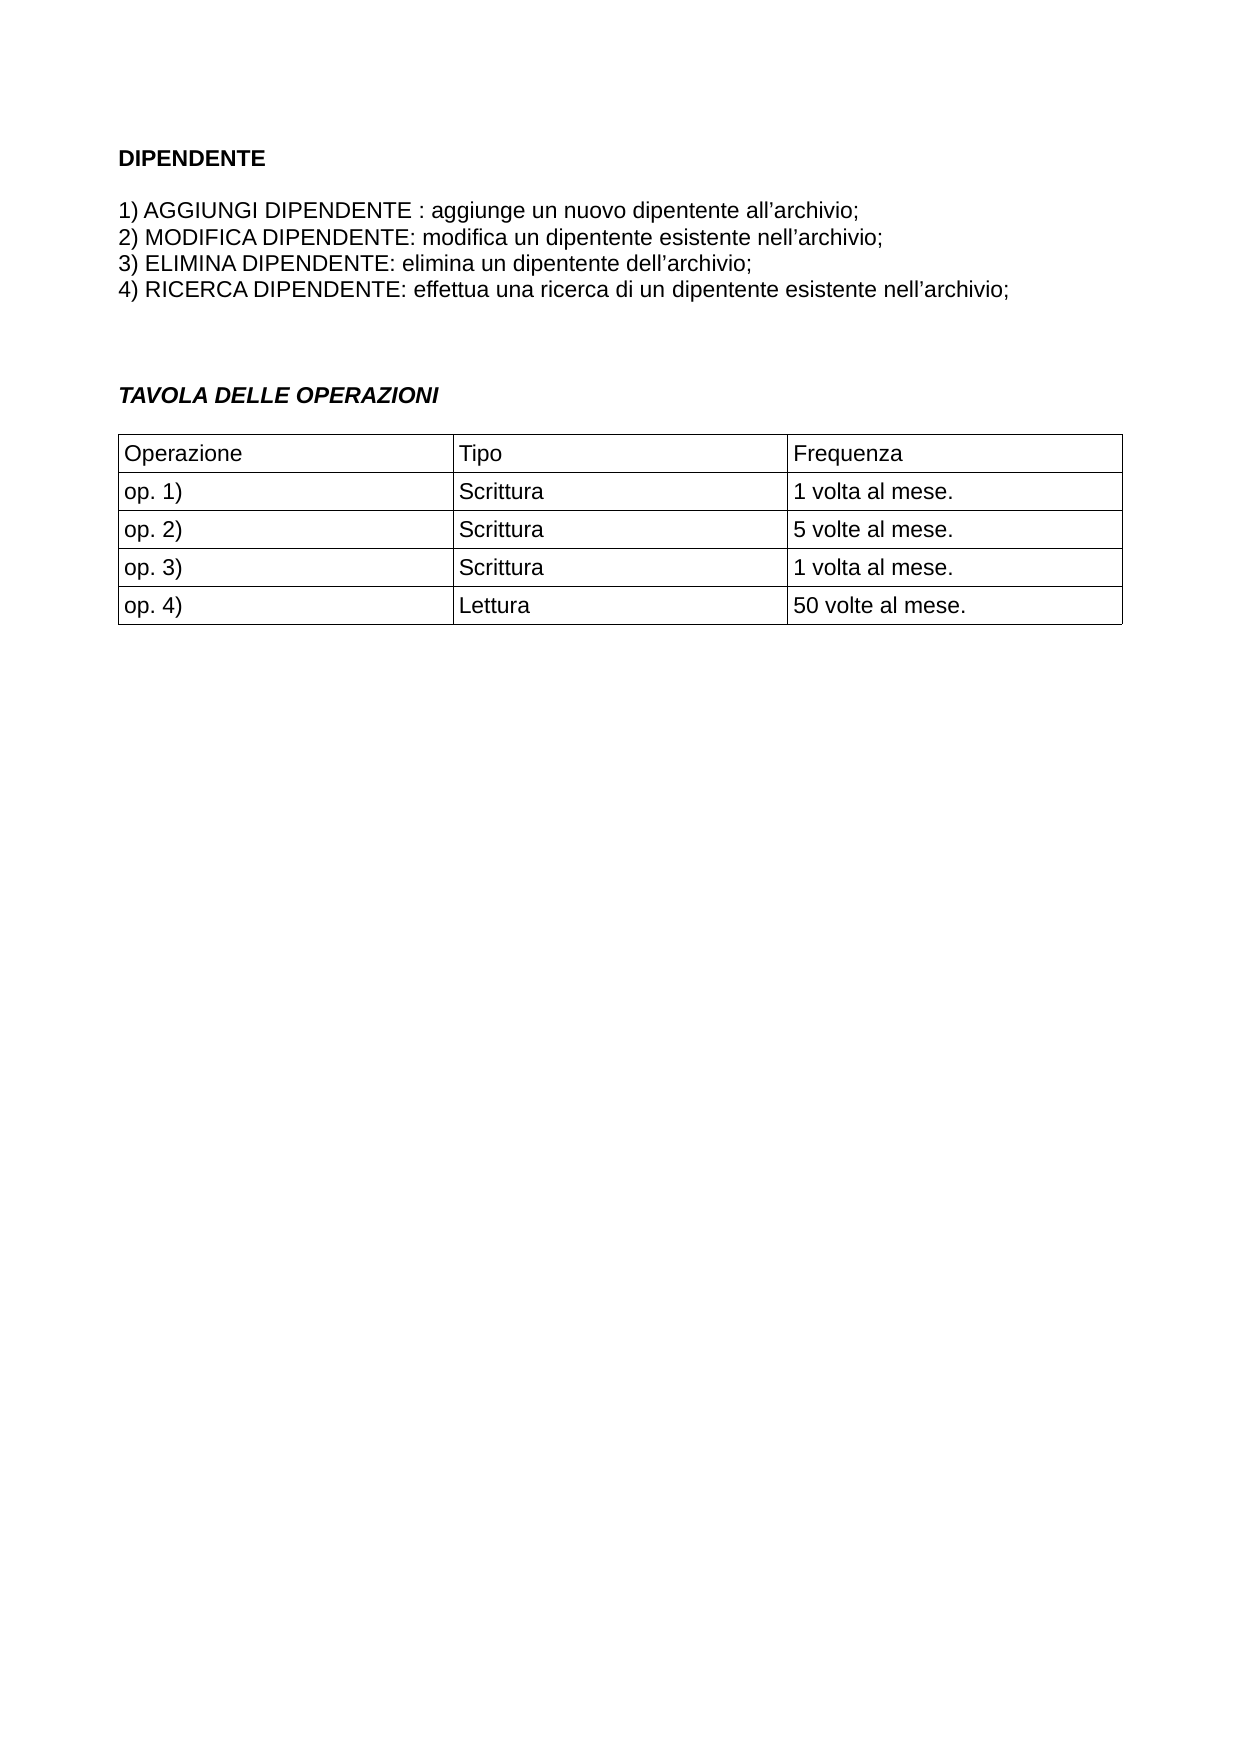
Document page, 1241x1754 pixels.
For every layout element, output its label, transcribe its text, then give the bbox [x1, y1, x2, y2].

table_cell op. 4) [119, 587, 453, 624]
table_cell 50 volte al mese. [788, 587, 1122, 624]
table_cell op. 3) [119, 549, 453, 586]
table_header Frequenza [788, 435, 1122, 472]
table_cell Scrittura [454, 473, 787, 510]
table_header Tipo [454, 435, 787, 472]
text TAVOLA DELLE OPERAZIONI [118, 382, 1122, 408]
table_cell op. 1) [119, 473, 453, 510]
text 3) ELIMINA DIPENDENTE: elimina un dipentente dell’archivio; [118, 250, 1122, 276]
table_cell op. 2) [119, 511, 453, 548]
text 2) MODIFICA DIPENDENTE: modifica un dipentente esistente nell’archivio; [118, 223, 1122, 250]
table_cell 5 volte al mese. [788, 511, 1122, 548]
table_cell 1 volta al mese. [788, 473, 1122, 510]
table_cell Scrittura [454, 511, 787, 548]
table_header Operazione [119, 435, 453, 472]
text 4) RICERCA DIPENDENTE: effettua una ricerca di un dipentente esistente nell’archivio; [118, 276, 1122, 303]
table_cell Lettura [454, 587, 787, 624]
text DIPENDENTE [118, 144, 1122, 171]
table_cell 1 volta al mese. [788, 549, 1122, 586]
text 1) AGGIUNGI DIPENDENTE : aggiunge un nuovo dipentente all’archivio; [118, 197, 1122, 223]
table_cell Scrittura [454, 549, 787, 586]
